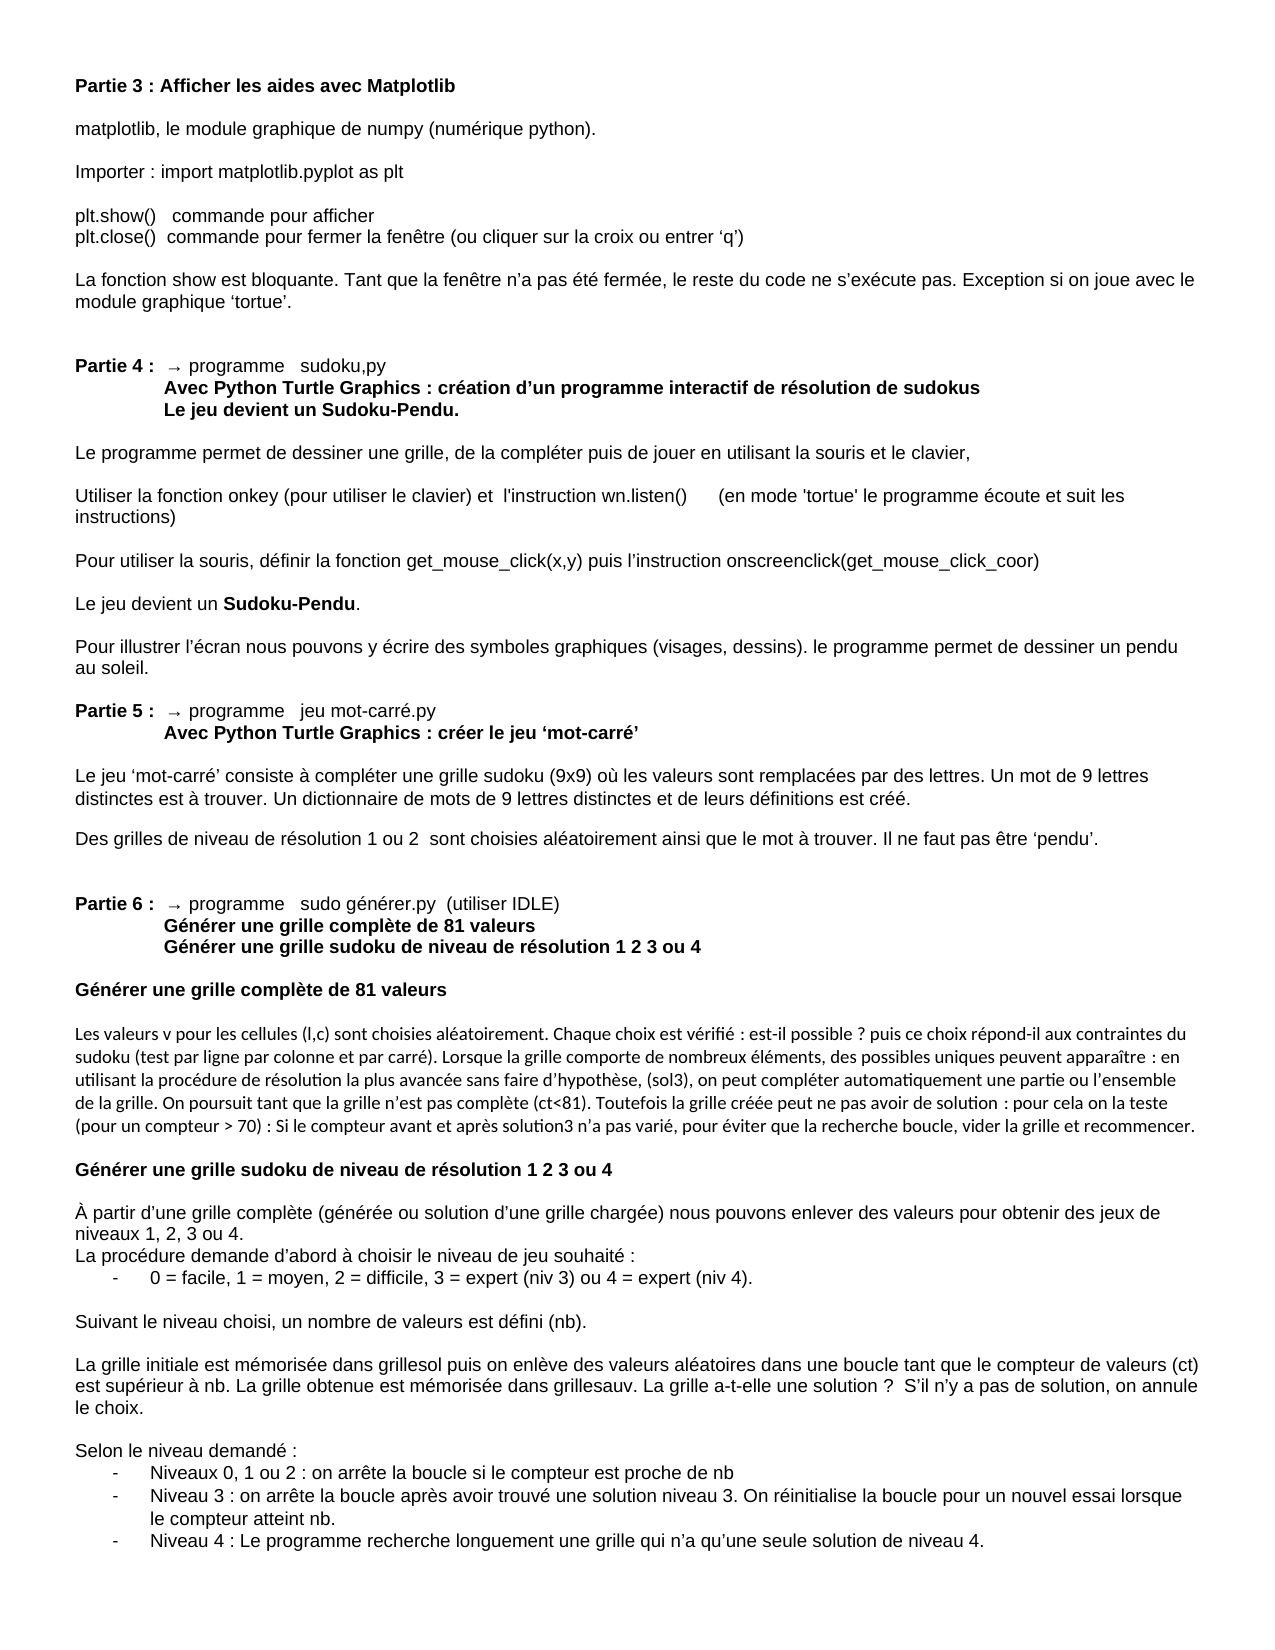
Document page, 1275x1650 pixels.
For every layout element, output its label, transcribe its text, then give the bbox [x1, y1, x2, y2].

text La grille initiale est mémorisée dans grillesol puis on enlève des valeurs aléatoires dans une boucle tant que le compteur de valeurs (ct) est supérieur à nb. La grille obtenue est mémorisée dans grillesauv. La grille a-t-elle une solution ? S’il n’y a pas de solution, on annule le choix. [75, 1354, 1200, 1418]
text La fonction show est bloquante. Tant que la fenêtre n’a pas été fermée, le reste du code ne s’exécute pas. Exception si on joue avec le module graphique ‘tortue’. [75, 269, 1200, 312]
text Partie 4 : → programme sudoku,py [75, 355, 1200, 377]
text Partie 6 : → programme sudo générer.py (utiliser IDLE) [75, 893, 1200, 914]
text plt.close() commande pour fermer la fenêtre (ou cliquer sur la croix ou entrer ‘q’) [75, 226, 1200, 247]
list Niveau 3 : on arrête la boucle après avoir trouvé une solution niveau 3. On réinitialise la boucle pour un nouvel essai lorsque le compteur atteint nb. [112, 1484, 1200, 1529]
text Utiliser la fonction onkey (pour utiliser le clavier) et l'instruction wn.listen() (en mode 'tortue' le programme écoute et suit les instructions) [75, 485, 1200, 528]
text Le jeu ‘mot-carré’ consiste à compléter une grille sudoku (9x9) où les valeurs sont remplacées par des lettres. Un mot de 9 lettres distinctes est à trouver. Un dictionnaire de mots de 9 lettres distinctes et de leurs définitions est créé. [75, 765, 1200, 810]
text La procédure demande d’abord à choisir le niveau de jeu souhaité : [75, 1244, 1200, 1266]
list 0 = facile, 1 = moyen, 2 = difficile, 3 = expert (niv 3) ou 4 = expert (niv 4). [112, 1266, 1200, 1289]
text Les valeurs v pour les cellules (l,c) sont choisies aléatoirement. Chaque choix est vérifié : est-il possible ? puis ce choix répond-il aux contraintes du sudoku (test par ligne par colonne et par carré). Lorsque la grille comporte de nombreux éléments, des possibles uniques peuvent apparaître : en utilisant la procédure de résolution la plus avancée sans faire d’hypothèse, (sol3), on peut compléter automatiquement une partie ou l’ensemble de la grille. On poursuit tant que la grille n’est pas complète (ct<81). Toutefois la grille créée peut ne pas avoir de solution : pour cela on la teste (pour un compteur > 70) : Si le compteur avant et après solution3 n’a pas varié, pour éviter que la recherche boucle, vider la grille et recommencer. [75, 1022, 1200, 1137]
text Le programme permet de dessiner une grille, de la compléter puis de jouer en utilisant la souris et le clavier, [75, 442, 1200, 463]
text Avec Python Turtle Graphics : créer le jeu ‘mot-carré’ [75, 722, 1200, 743]
text Partie 3 : Afficher les aides avec Matplotlib [75, 75, 1200, 97]
text Suivant le niveau choisi, un nombre de valeurs est défini (nb). [75, 1311, 1200, 1332]
text Générer une grille complète de 81 valeurs [75, 914, 1200, 936]
text Des grilles de niveau de résolution 1 ou 2 sont choisies aléatoirement ainsi que le mot à trouver. Il ne faut pas être ‘pendu’. [75, 828, 1200, 850]
text Avec Python Turtle Graphics : création d’un programme interactif de résolution de sudokus [75, 377, 1200, 398]
text Générer une grille sudoku de niveau de résolution 1 2 3 ou 4 [75, 1158, 1200, 1180]
text Le jeu devient un Sudoku-Pendu. [75, 398, 1200, 420]
text Pour utiliser la souris, définir la fonction get_mouse_click(x,y) puis l’instruction onscreenclick(get_mouse_click_coor) [75, 549, 1200, 571]
text Pour illustrer l’écran nous pouvons y écrire des symboles graphiques (visages, dessins). le programme permet de dessiner un pendu au soleil. [75, 636, 1200, 679]
text Importer : import matplotlib.pyplot as plt [75, 161, 1200, 183]
list Niveau 4 : Le programme recherche longuement une grille qui n’a qu’une seule solution de niveau 4. [112, 1529, 1200, 1552]
text Générer une grille complète de 81 valeurs [75, 979, 1200, 1001]
list Le jeu devient un Sudoku-Pendu. [75, 592, 1200, 614]
text Générer une grille sudoku de niveau de résolution 1 2 3 ou 4 [75, 936, 1200, 957]
text Partie 5 : → programme jeu mot-carré.py [75, 700, 1200, 722]
text plt.show() commande pour afficher [75, 204, 1200, 226]
text Selon le niveau demandé : [75, 1440, 1200, 1462]
text matplotlib, le module graphique de numpy (numérique python). [75, 118, 1200, 140]
list Niveaux 0, 1 ou 2 : on arrête la boucle si le compteur est proche de nb [112, 1462, 1200, 1484]
text À partir d’une grille complète (générée ou solution d’une grille chargée) nous pouvons enlever des valeurs pour obtenir des jeux de niveaux 1, 2, 3 ou 4. [75, 1201, 1200, 1244]
